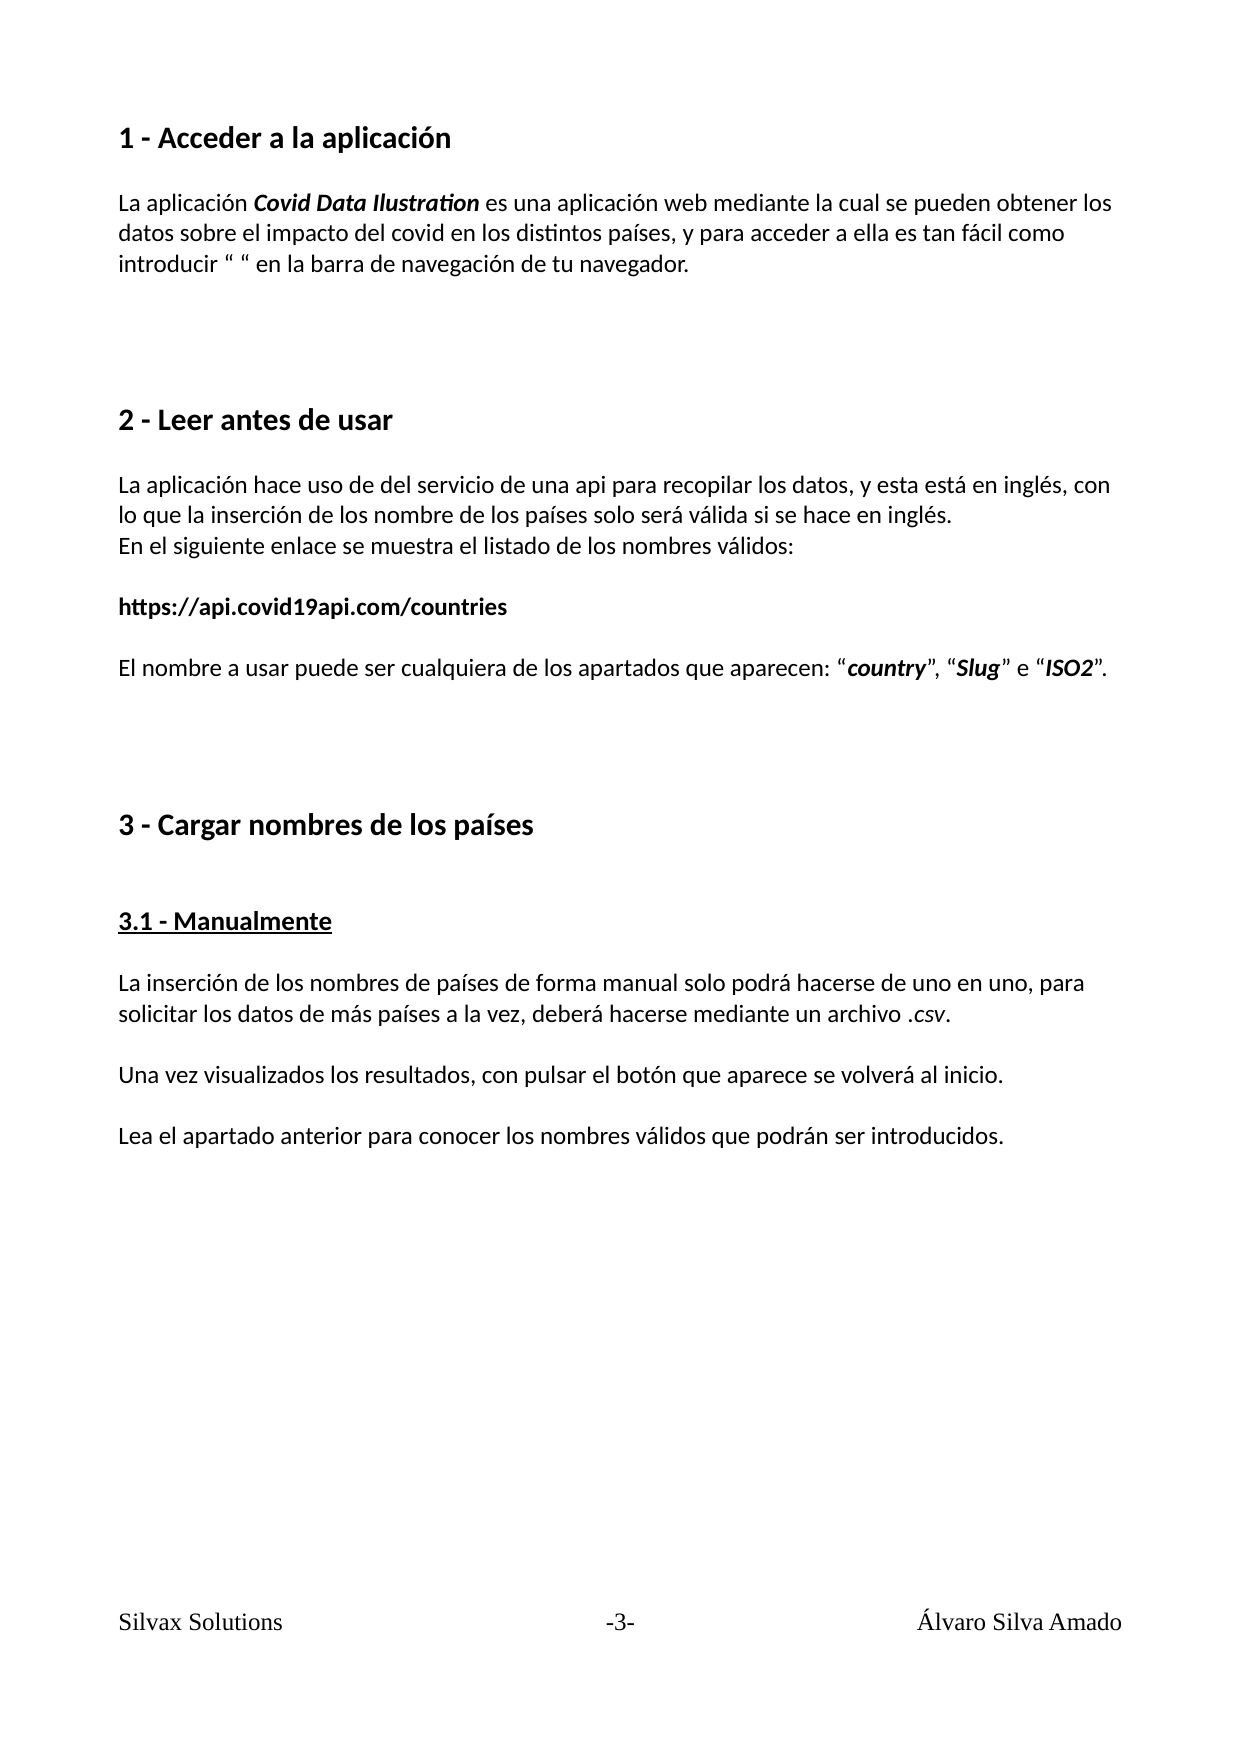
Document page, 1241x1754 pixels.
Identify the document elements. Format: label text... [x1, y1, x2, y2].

text Una vez visualizados los resultados, con pulsar el botón que aparece se volverá al inicio. [118, 1059, 1122, 1089]
text La aplicación hace uso de del servicio de una api para recopilar los datos, y esta está en inglés, con lo que la inserción de los nombre de los países solo será válida si se hace en inglés. En el siguiente enlace se muestra el listado de los nombres válidos: [118, 469, 1122, 591]
text El nombre a usar puede ser cualquiera de los apartados que aparecen: “country”, “Slug” e “ISO2”. [118, 652, 1122, 683]
text 3.1 - Manualmente [118, 904, 1122, 937]
text 2 - Leer antes de usar [118, 400, 1122, 438]
text La aplicación Covid Data Ilustration es una aplicación web mediante la cual se pueden obtener los datos sobre el impacto del covid en los distintos países, y para acceder a ella es tan fácil como introducir “ “ en la barra de navegación de tu navegador. [118, 187, 1122, 278]
text La inserción de los nombres de países de forma manual solo podrá hacerse de uno en uno, para solicitar los datos de más países a la vez, deberá hacerse mediante un archivo .csv. [118, 967, 1122, 1059]
text Lea el apartado anterior para conocer los nombres válidos que podrán ser introducidos. [118, 1089, 1122, 1151]
text https://api.covid19api.com/countries [118, 591, 1122, 622]
text 3 - Cargar nombres de los países [118, 805, 1122, 843]
text 1 - Acceder a la aplicación [118, 118, 1122, 156]
